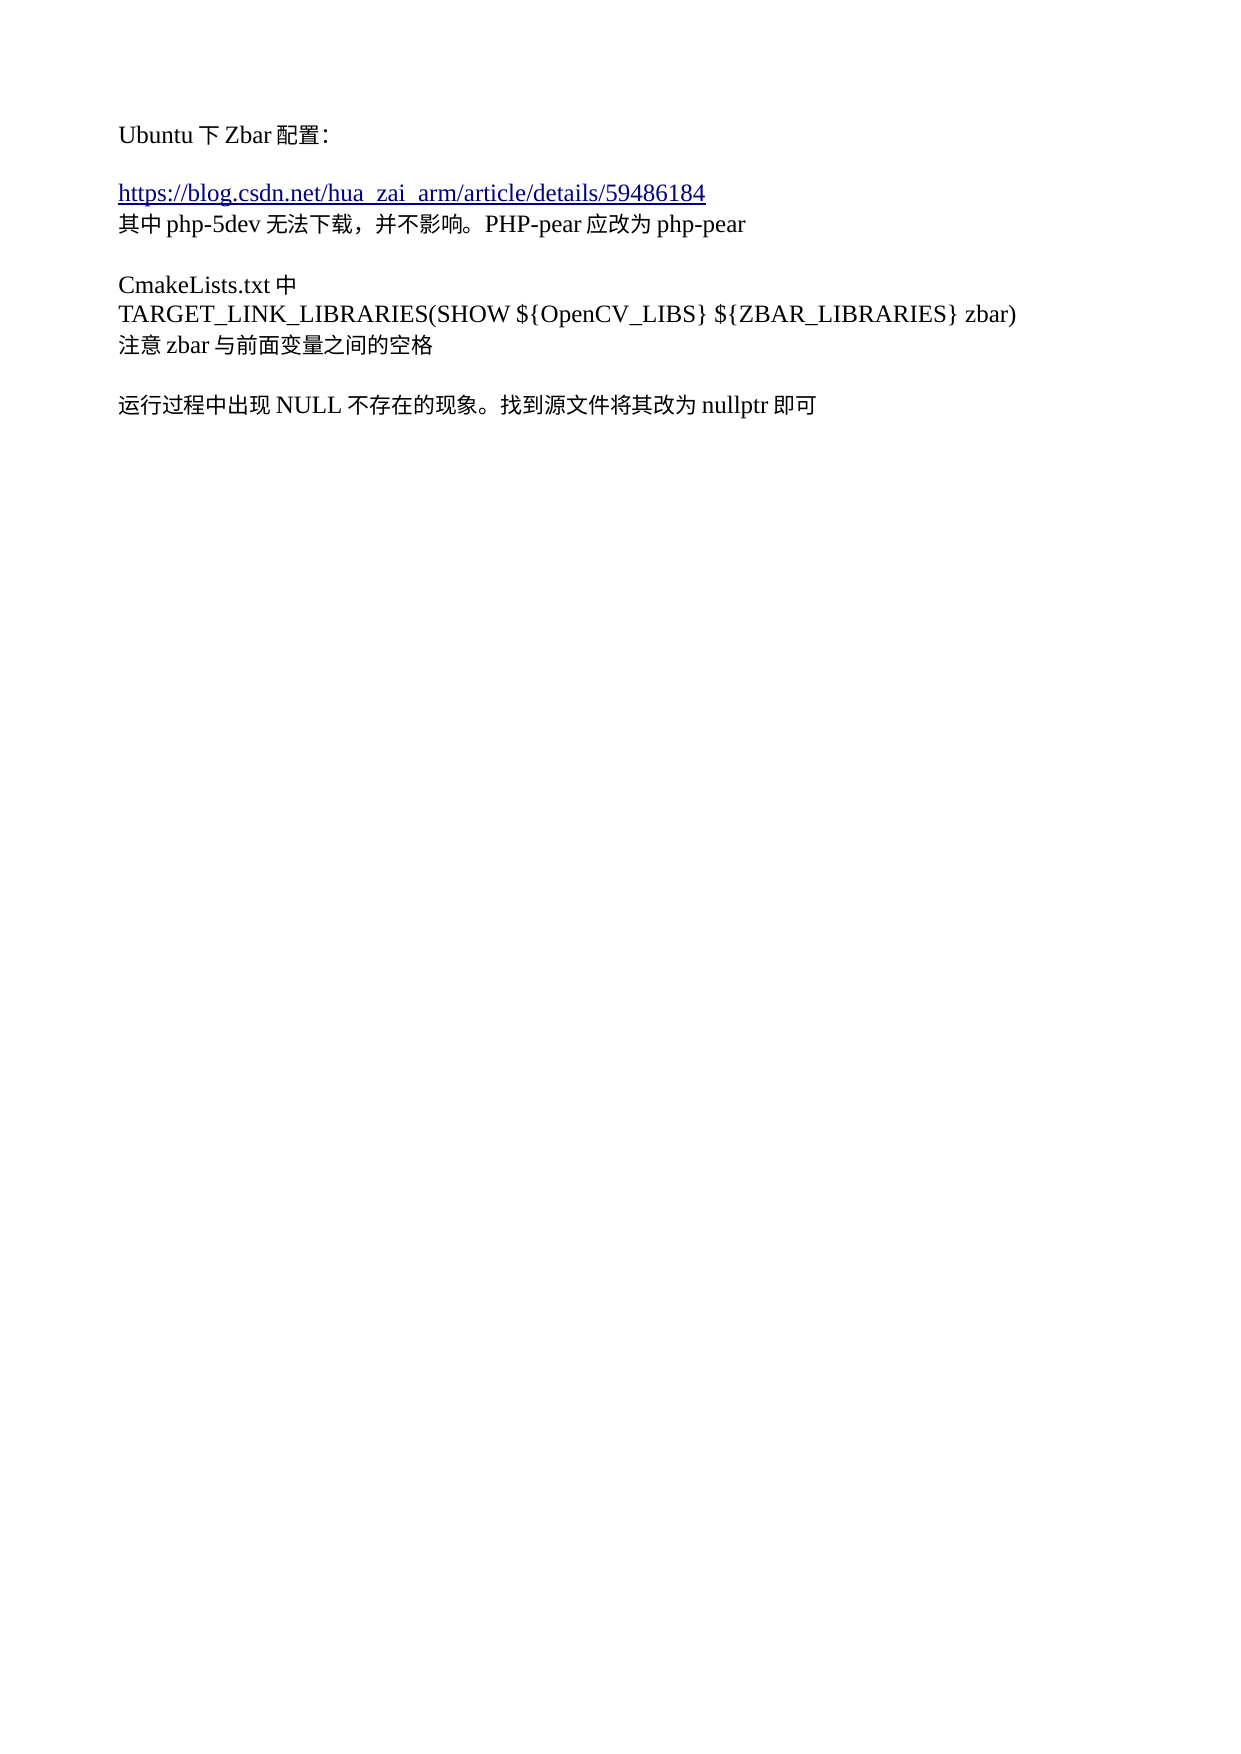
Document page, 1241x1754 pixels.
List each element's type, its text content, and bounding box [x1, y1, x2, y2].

text https://blog.csdn.net/hua_zai_arm/article/details/59486184 [118, 178, 1122, 207]
text 其中php-5dev无法下载，并不影响。PHP-pear应改为php-pear [118, 207, 1122, 239]
text Ubuntu下Zbar配置： [118, 118, 1122, 150]
text 运行过程中出现NULL不存在的现象。找到源文件将其改为nullptr即可 [118, 388, 1122, 420]
text CmakeLists.txt中 [118, 268, 1122, 299]
text 注意zbar与前面变量之间的空格 [118, 328, 1122, 360]
text TARGET_LINK_LIBRARIES(SHOW ${OpenCV_LIBS} ${ZBAR_LIBRARIES} zbar) [118, 299, 1122, 328]
